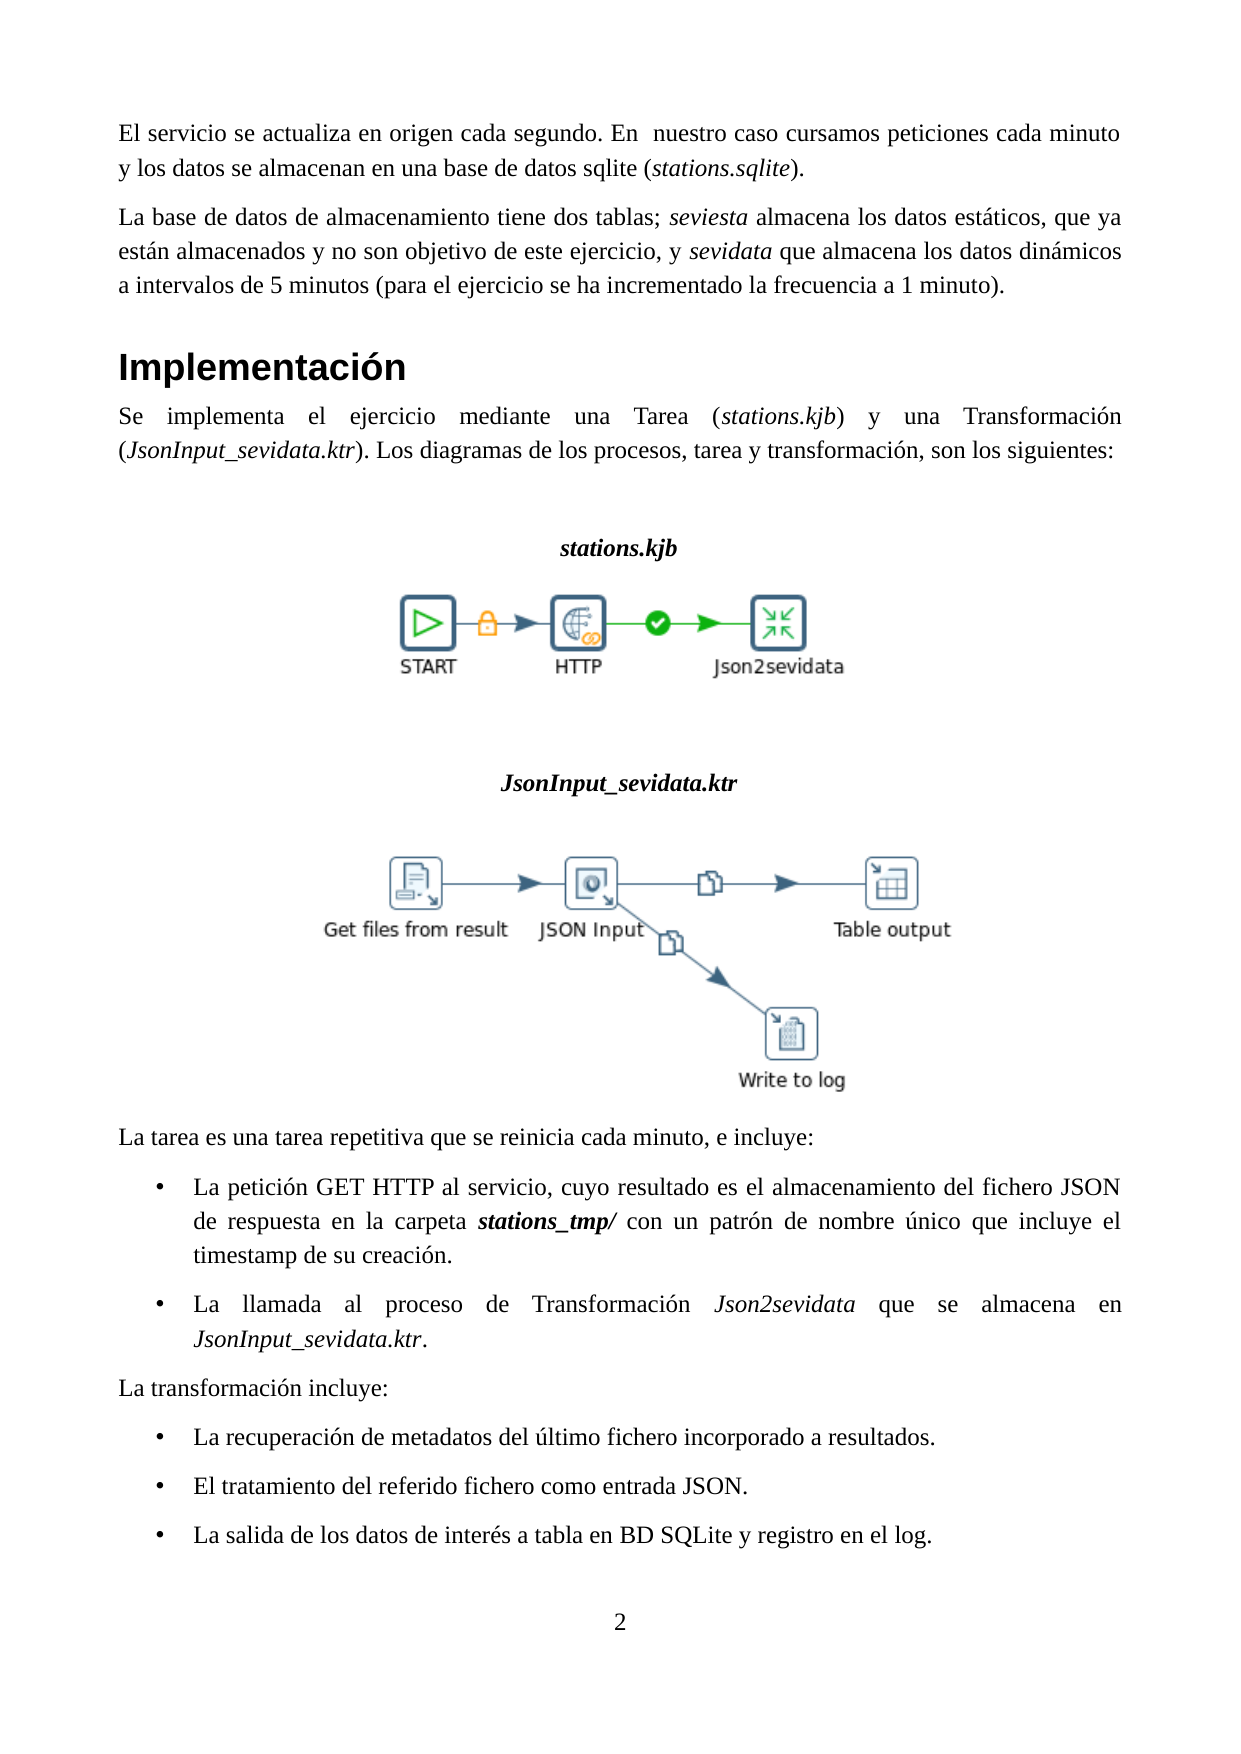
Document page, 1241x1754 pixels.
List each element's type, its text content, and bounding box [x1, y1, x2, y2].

list La recuperación de metadatos del último fichero incorporado a resultados. [156, 1422, 1122, 1451]
list La petición GET HTTP al servicio, cuyo resultado es el almacenamiento del fichero JSON de respuesta en la carpeta stations_tmp/ con un patrón de nombre único que incluye el timestamp de su creación. [156, 1172, 1122, 1269]
picture [369, 562, 871, 713]
list El tratamiento del referido fichero como entrada JSON. [156, 1471, 1122, 1500]
text stations.kjb [118, 533, 1122, 562]
text Se implementa el ejercicio mediante una Tarea (stations.kjb) y una Transformación (JsonInput_sevidata.ktr). Los diagramas de los procesos, tarea y transformación, son los siguientes: [118, 401, 1122, 464]
picture [288, 824, 986, 1117]
text La transformación incluye: [118, 1373, 1122, 1402]
subtitle Implementación [118, 345, 1122, 388]
list La salida de los datos de interés a tabla en BD SQLite y registro en el log. [156, 1520, 1122, 1549]
list La llamada al proceso de Transformación Json2sevidata que se almacena en JsonInput_sevidata.ktr. [156, 1289, 1122, 1353]
text JsonInput_sevidata.ktr [118, 768, 1122, 796]
text La base de datos de almacenamiento tiene dos tablas; seviesta almacena los datos estáticos, que ya están almacenados y no son objetivo de este ejercicio, y sevidata que almacena los datos dinámicos a intervalos de 5 minutos (para el ejercicio se ha incrementado la frecuencia a 1 minuto). [118, 202, 1122, 299]
text La tarea es una tarea repetitiva que se reinicia cada minuto, e incluye: [118, 817, 1122, 1151]
text El servicio se actualiza en origen cada segundo. En nuestro caso cursamos peticiones cada minuto y los datos se almacenan en una base de datos sqlite (stations.sqlite). [118, 118, 1122, 181]
